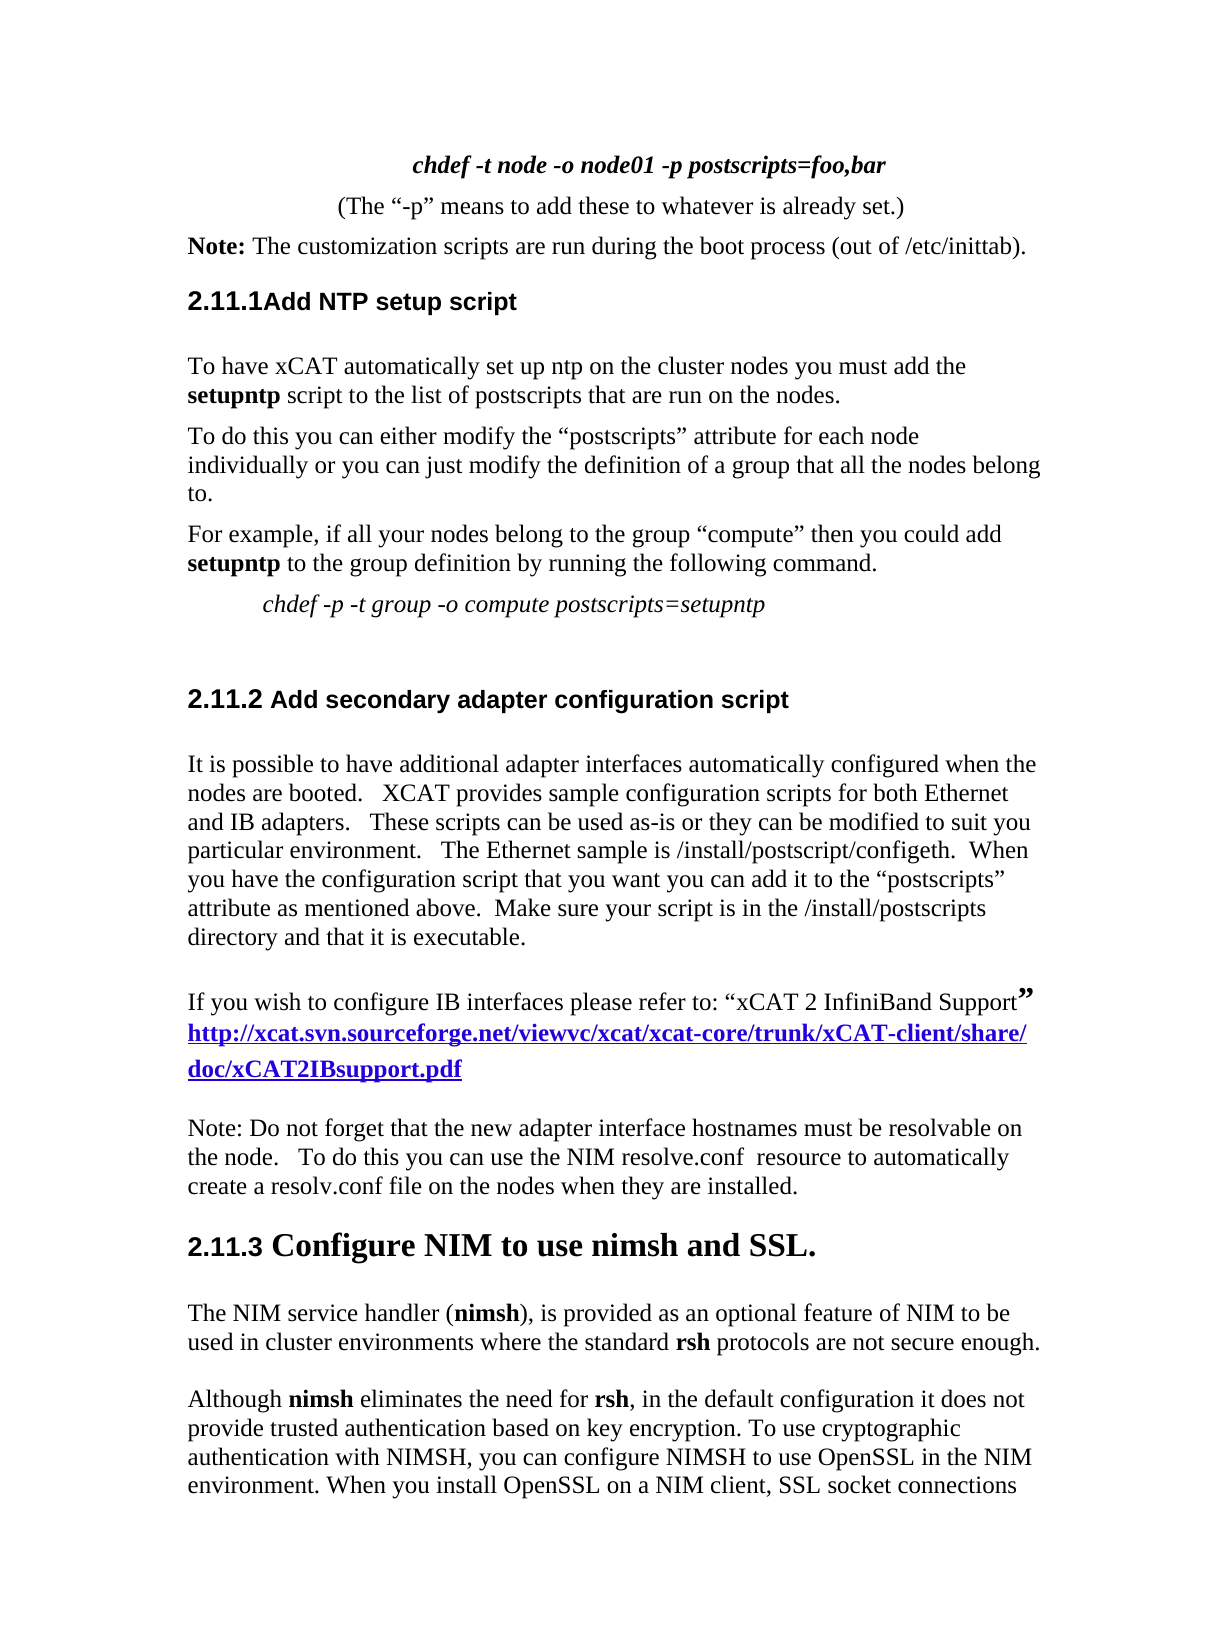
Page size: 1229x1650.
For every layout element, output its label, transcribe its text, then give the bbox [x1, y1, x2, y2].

subtitle Configure NIM to use nimsh and SSL. [187, 1225, 1041, 1263]
text (The “-p” means to add these to whatever is already set.) [262, 191, 1041, 219]
subtitle Add secondary adapter configuration script [187, 683, 1041, 714]
text Note: The customization scripts are run during the boot process (out of /etc/inittab). [187, 231, 1041, 260]
text To have xCAT automatically set up ntp on the cluster nodes you must add the setupntp script to the list of postscripts that are run on the nodes. [187, 351, 1041, 409]
text Note: Do not forget that the new adapter interface hostnames must be resolvable on the node. To do this you can use the NIM resolve.conf resource to automatically create a resolv.conf file on the nodes when they are installed. [187, 1113, 1041, 1200]
text The NIM service handler (nimsh), is provided as an optional feature of NIM to be used in cluster environments where the standard rsh protocols are not secure enough. [187, 1298, 1041, 1356]
text Although nimsh eliminates the need for rsh, in the default configuration it does not provide trusted authentication based on key encryption. To use cryptographic authentication with NIMSH, you can configure NIMSH to use OpenSSL in the NIM environment. When you install OpenSSL on a NIM client, SSL socket connections [187, 1384, 1041, 1499]
text chdef -t node -o node01 -p postscripts=foo,bar [262, 150, 1041, 179]
text If you wish to configure IB interfaces please refer to: “xCAT 2 InfiniBand Support” http://xcat.svn.sourceforge.net/viewvc/xcat/xcat-core/trunk/xCAT-client/share/doc/xCAT2IBsupport.pdf [187, 979, 1041, 1085]
text To do this you can either modify the “postscripts” attribute for each node individually or you can just modify the definition of a group that all the nodes belong to. [187, 421, 1041, 507]
text It is possible to have additional adapter interfaces automatically configured when the nodes are booted. XCAT provides sample configuration scripts for both Ethernet and IB adapters. These scripts can be used as-is or they can be modified to suit you particular environment. The Ethernet sample is /install/postscript/configeth. When you have the configuration script that you want you can add it to the “postscripts” attribute as mentioned above. Make sure your script is in the /install/postscripts directory and that it is executable. [187, 749, 1041, 951]
text chdef -p -t group -o compute postscripts=setupntp [187, 589, 1041, 617]
text For example, if all your nodes belong to the group “compute” then you could add setupntp to the group definition by running the following command. [187, 519, 1041, 577]
subtitle Add NTP setup script [187, 285, 1041, 316]
